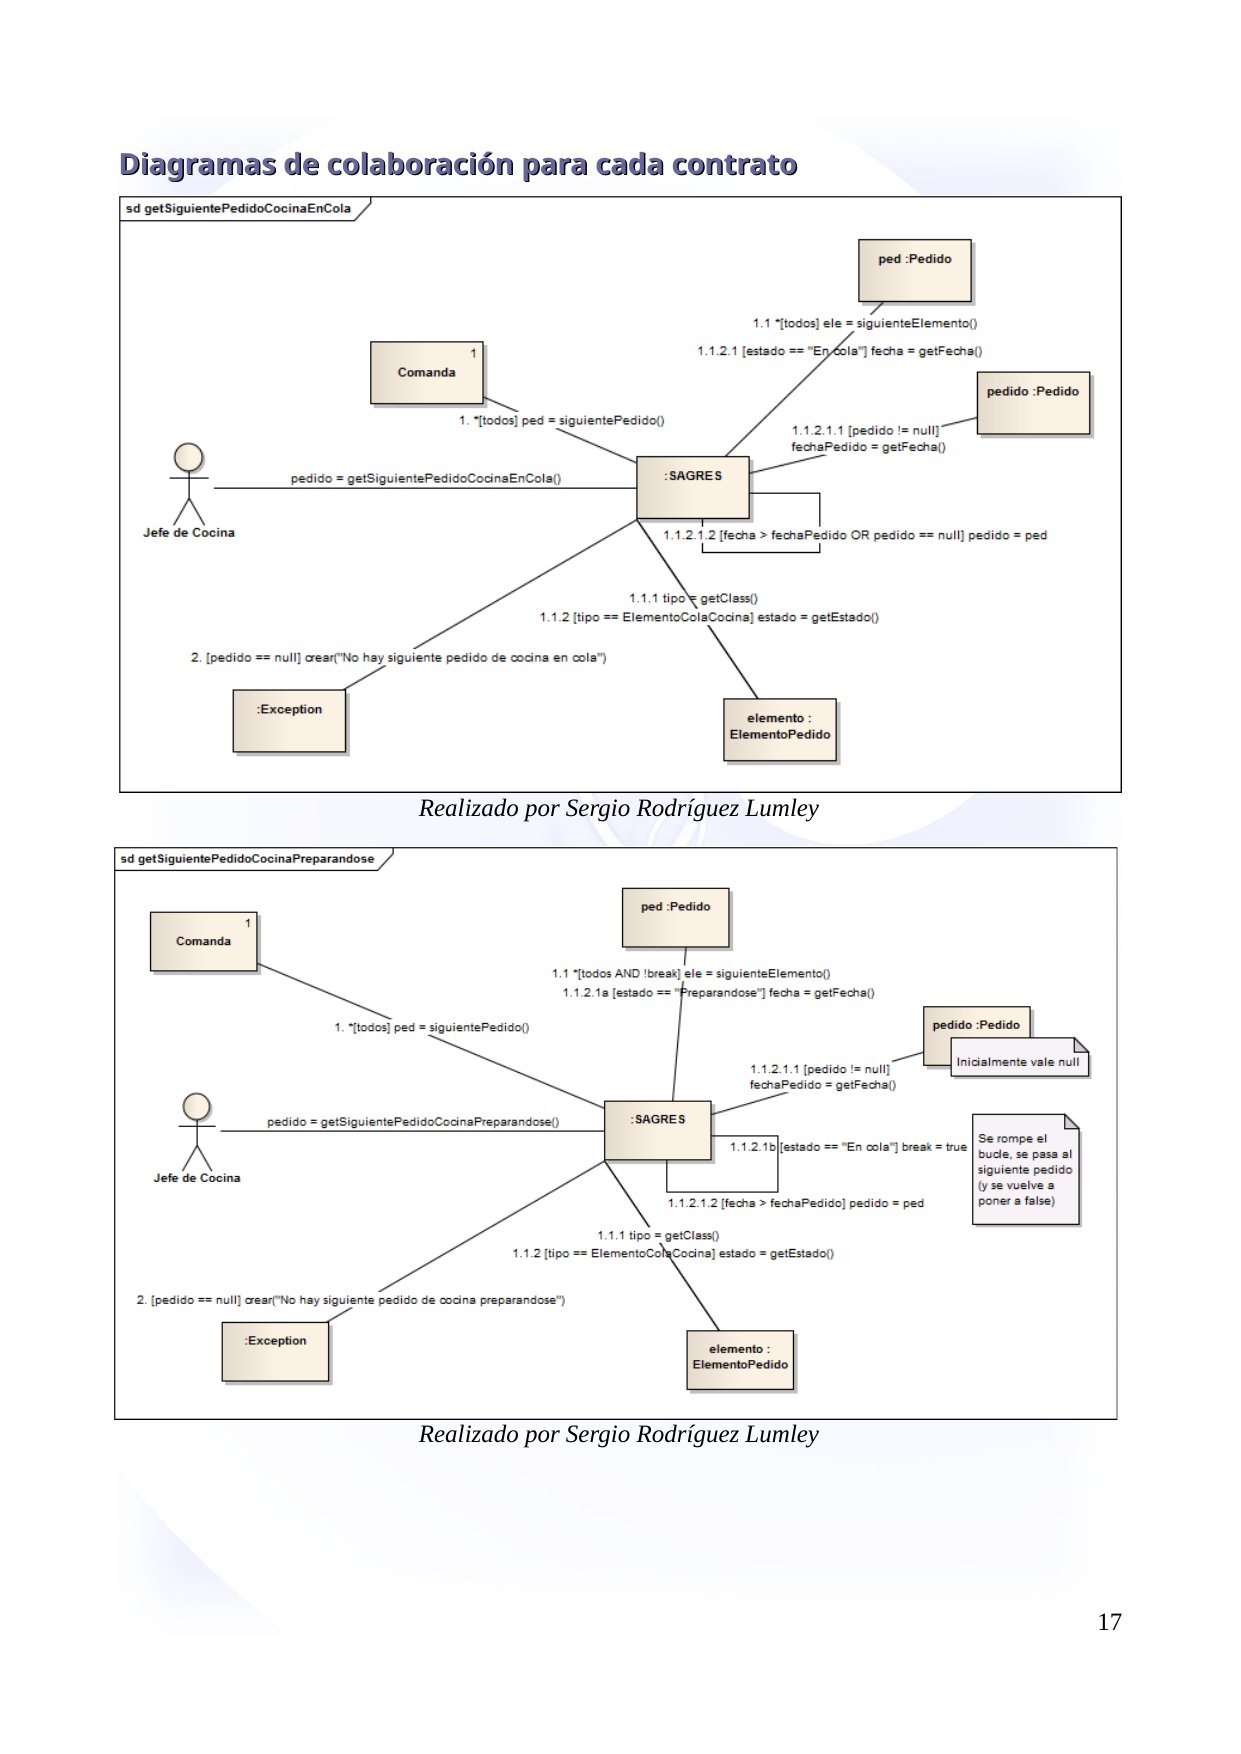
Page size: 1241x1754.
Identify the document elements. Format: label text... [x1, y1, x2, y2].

subtitle Diagramas de colaboración para cada contrato [118, 143, 1122, 183]
picture [118, 118, 1122, 143]
picture [113, 846, 1118, 1420]
picture [118, 1448, 1122, 1636]
picture [118, 822, 1122, 834]
picture [118, 183, 1122, 793]
text Realizado por Sergio Rodríguez Lumley [118, 834, 1122, 1448]
text Realizado por Sergio Rodríguez Lumley [118, 793, 1122, 822]
